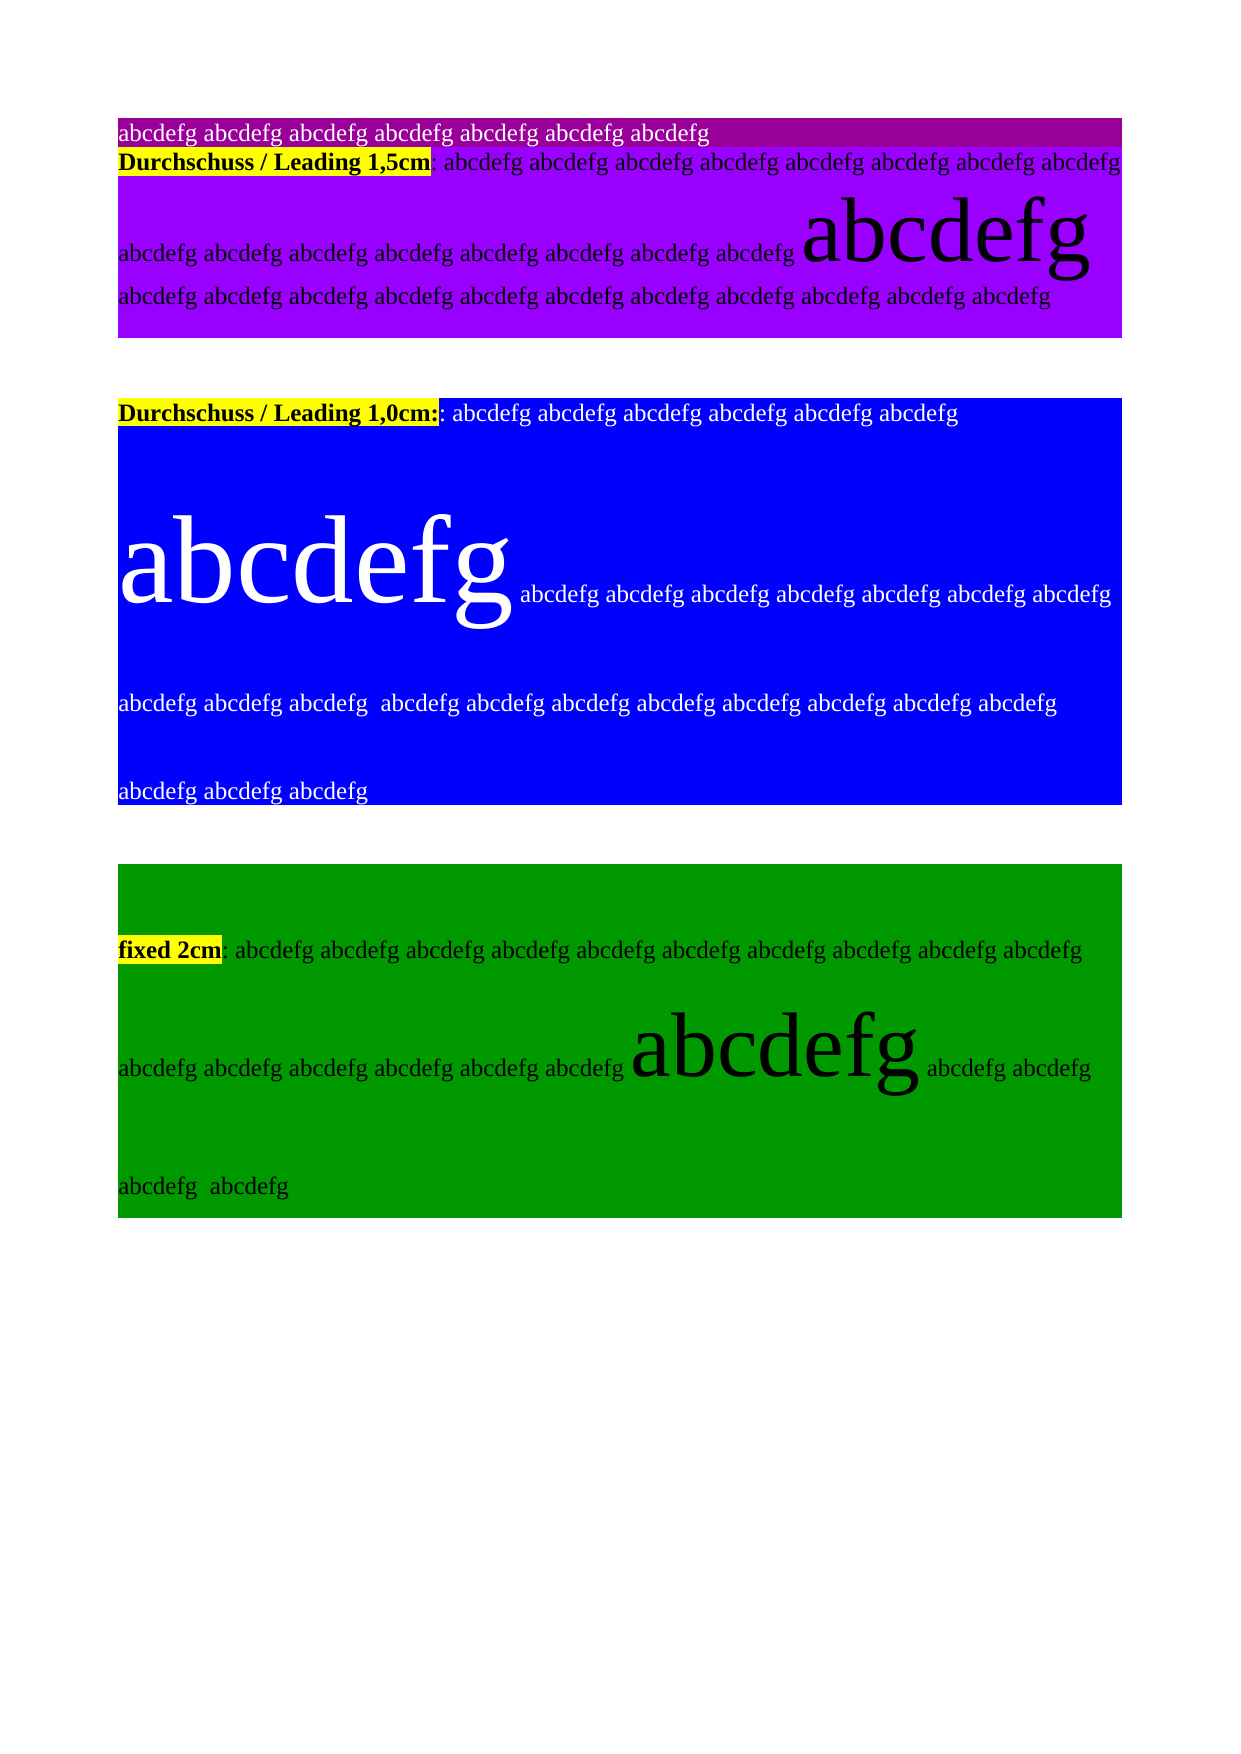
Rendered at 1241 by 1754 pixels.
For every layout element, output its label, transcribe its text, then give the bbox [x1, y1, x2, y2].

text Durchschuss / Leading 1,5cm: abcdefg abcdefg abcdefg abcdefg abcdefg abcdefg abcdefg abcdefg abcdefg abcdefg abcdefg abcdefg abcdefg abcdefg abcdefg abcdefg abcdefg abcdefg abcdefg abcdefg abcdefg abcdefg abcdefg abcdefg abcdefg abcdefg abcdefg abcdefg [118, 147, 1122, 310]
text abcdefg abcdefg abcdefg abcdefg abcdefg abcdefg abcdefg [118, 118, 1122, 147]
text fixed 2cm: abcdefg abcdefg abcdefg abcdefg abcdefg abcdefg abcdefg abcdefg abcdefg abcdefg abcdefg abcdefg abcdefg abcdefg abcdefg abcdefg abcdefg abcdefg abcdefg abcdefg abcdefg [118, 864, 1122, 1218]
text Durchschuss / Leading 1,0cm:: abcdefg abcdefg abcdefg abcdefg abcdefg abcdefg abcdefg abcdefg abcdefg abcdefg abcdefg abcdefg abcdefg abcdefg abcdefg abcdefg abcdefg abcdefg abcdefg abcdefg abcdefg abcdefg abcdefg abcdefg abcdefg abcdefg abcdefg abcdefg [118, 398, 1122, 805]
